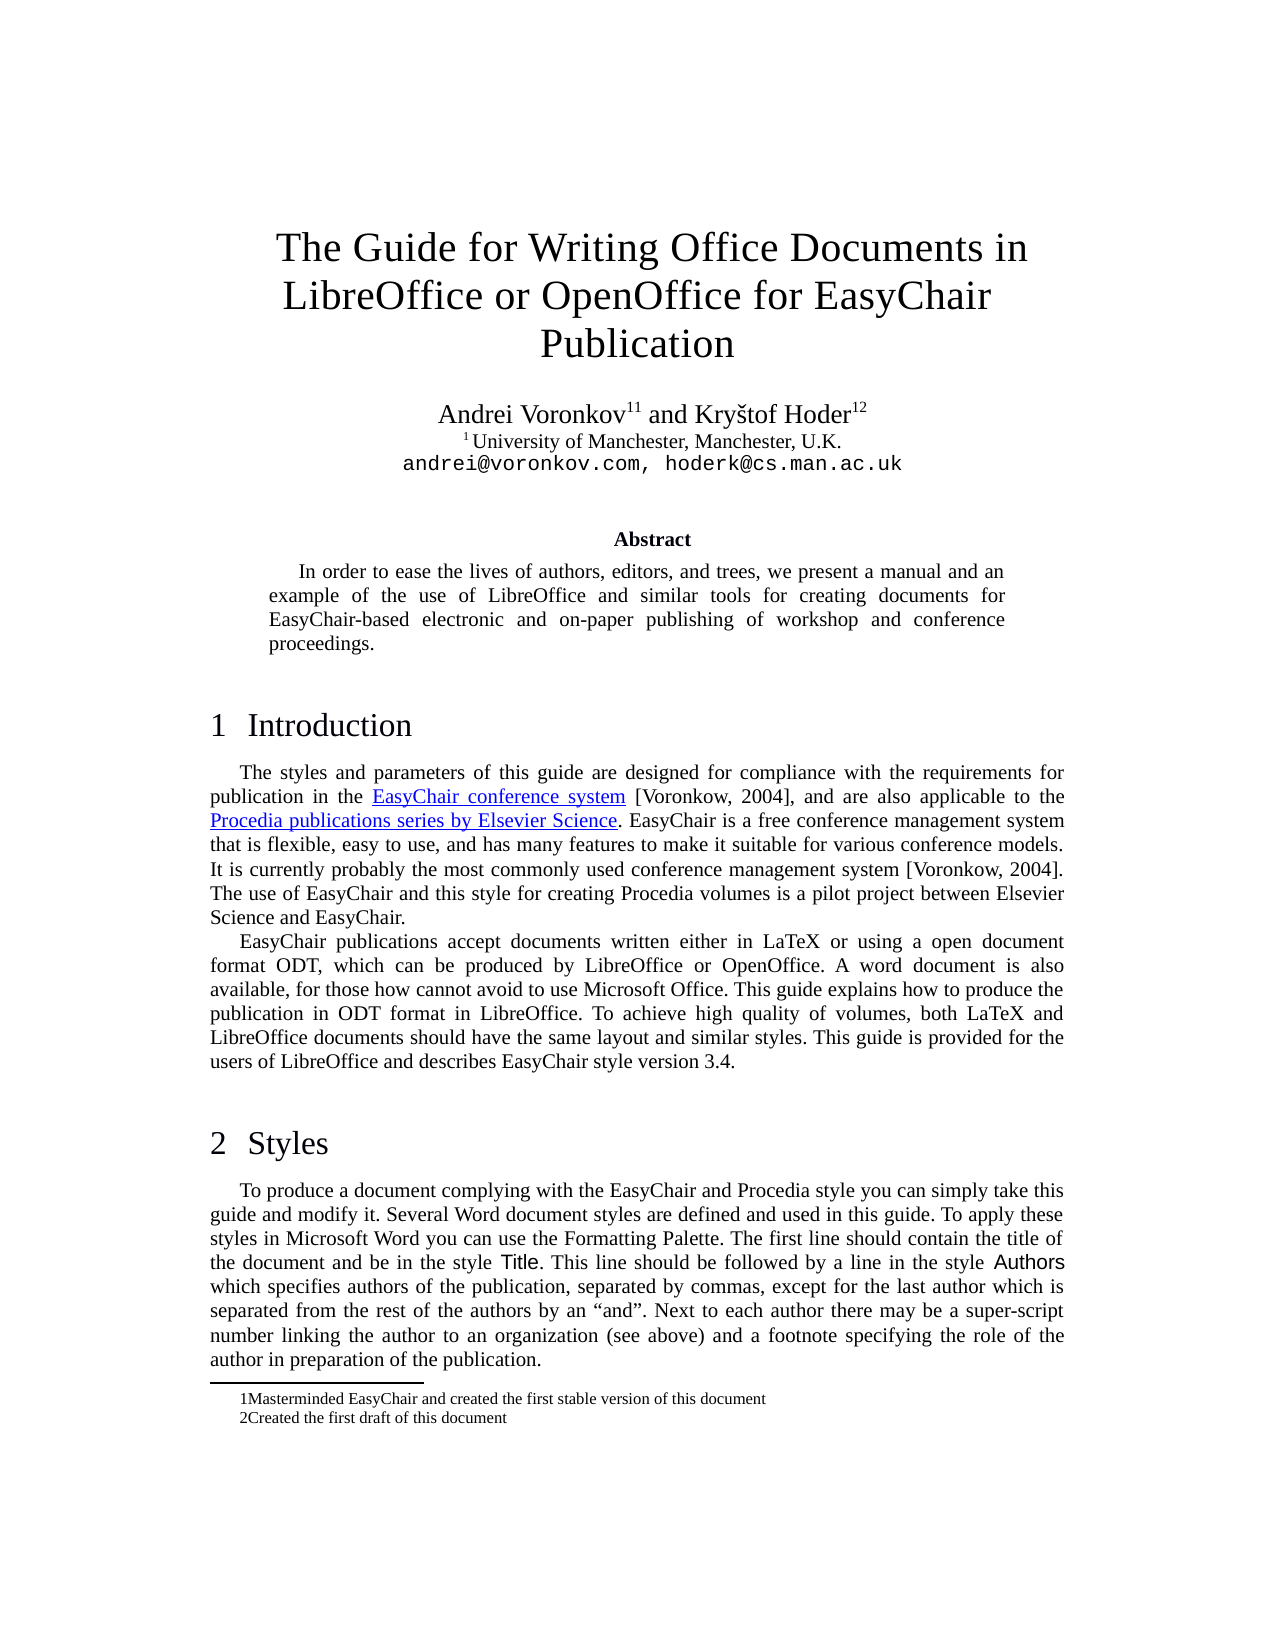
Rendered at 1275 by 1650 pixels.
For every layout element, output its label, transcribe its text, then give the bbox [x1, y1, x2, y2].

text 1 University of Manchester, Manchester, U.K. [210, 429, 1065, 453]
text Masterminded EasyChair and created the first stable version of this document [210, 1389, 1065, 1408]
title Abstract [210, 527, 1065, 551]
text To produce a document complying with the EasyChair and Procedia style you can simply take this guide and modify it. Several Word document styles are defined and used in this guide. To apply these styles in Microsoft Word you can use the Formatting Palette. The first line should contain the title of the document and be in the style Title. This line should be followed by a line in the style Authors which specifies authors of the publication, separated by commas, except for the last author which is separated from the rest of the authors by an “and”. Next to each author there may be a super-script number linking the author to an organization (see above) and a footnote specifying the role of the author in preparation of the publication. [210, 1178, 1065, 1371]
list Introduction [210, 705, 1065, 743]
text andrei@voronkov.com, hoderk@cs.man.ac.uk [210, 453, 1065, 477]
text Andrei Voronkov1 and Kryštof Hoder1 [210, 398, 1065, 429]
text In order to ease the lives of authors, editors, and trees, we present a manual and an example of the use of LibreOffice and similar tools for creating documents for EasyChair-based electronic and on-paper publishing of workshop and conference proceedings. [269, 559, 1006, 655]
list Styles [210, 1123, 1065, 1161]
title The Guide for Writing Office Documents in LibreOffice or OpenOffice for EasyChair Publication [210, 223, 1065, 366]
text EasyChair publications accept documents written either in LaTeX or using a open document format ODT, which can be produced by LibreOffice or OpenOffice. A word document is also available, for those how cannot avoid to use Microsoft Office. This guide explains how to produce the publication in ODT format in LibreOffice. To achieve high quality of volumes, both LaTeX and LibreOffice documents should have the same layout and similar styles. This guide is provided for the users of LibreOffice and describes EasyChair style version 3.4. [210, 929, 1065, 1073]
text The styles and parameters of this guide are designed for compliance with the requirements for publication in the EasyChair conference system [Voronkow, 2004], and are also applicable to the Procedia publications series by Elsevier Science. EasyChair is a free conference management system that is flexible, easy to use, and has many features to make it suitable for various conference models. It is currently probably the most commonly used conference management system [Voronkow, 2004]. The use of EasyChair and this style for creating Procedia volumes is a pilot project between Elsevier Science and EasyChair. [210, 760, 1065, 929]
text Created the first draft of this document [210, 1408, 1065, 1427]
